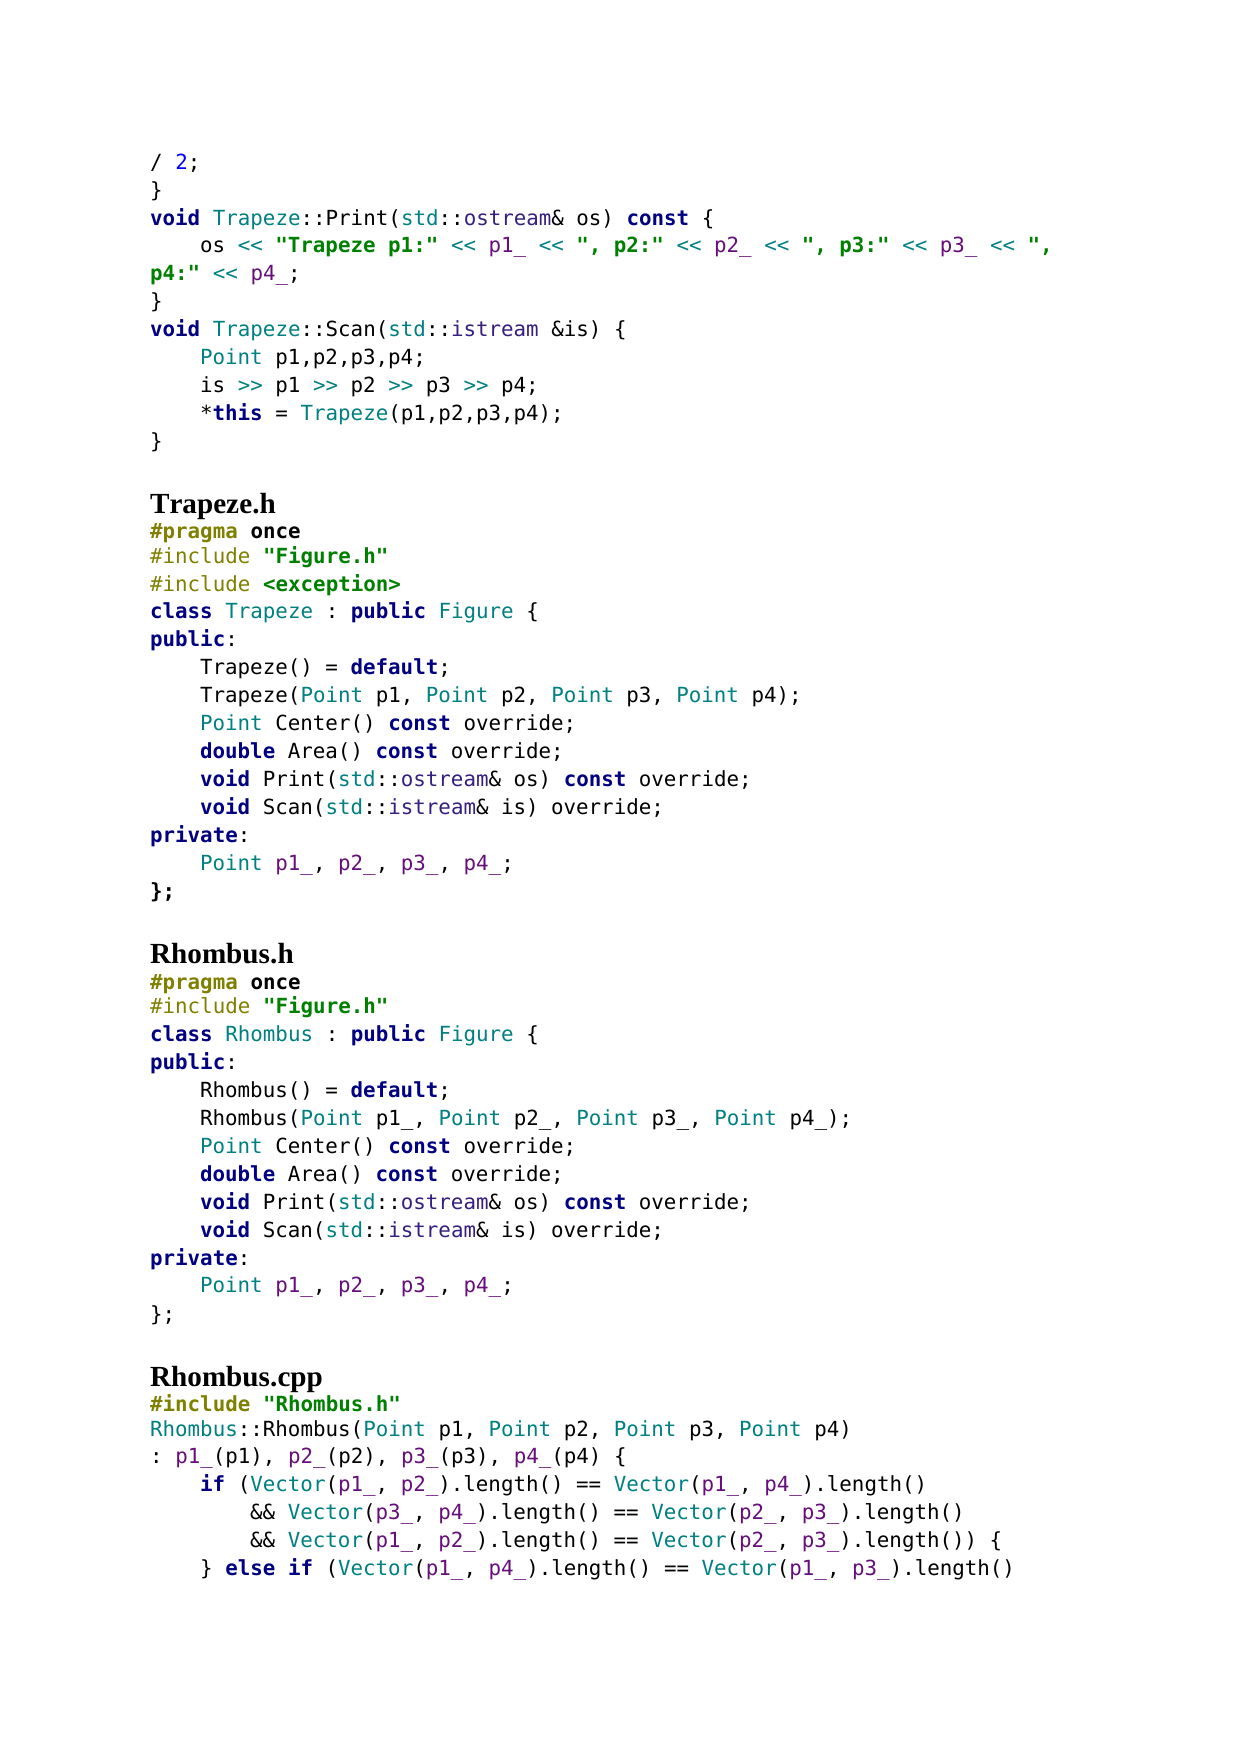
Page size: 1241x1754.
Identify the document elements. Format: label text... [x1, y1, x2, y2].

text }; [150, 879, 1090, 903]
text Point p1_, p2_, p3_, p4_; [150, 1273, 1090, 1298]
text Point p1_, p2_, p3_, p4_; [150, 851, 1090, 875]
text if (Vector(p1_, p2_).length() == Vector(p1_, p4_).length() [150, 1472, 1090, 1497]
text private: [150, 1246, 1090, 1270]
text class Trapeze : public Figure { [150, 599, 1090, 624]
text Point p1,p2,p3,p4; [150, 345, 1090, 369]
text void Print(std::ostream& os) const override; [150, 767, 1090, 791]
text void Trapeze::Print(std::ostream& os) const { [150, 206, 1090, 230]
text #pragma once [150, 519, 1090, 544]
text : p1_(p1), p2_(p2), p3_(p3), p4_(p4) { [150, 1444, 1090, 1469]
text private: [150, 823, 1090, 847]
text Rhombus(Point p1_, Point p2_, Point p3_, Point p4_); [150, 1106, 1090, 1130]
text is >> p1 >> p2 >> p3 >> p4; [150, 373, 1090, 397]
text double Area() const override; [150, 739, 1090, 763]
text Trapeze() = default; [150, 655, 1090, 679]
text #include "Figure.h" [150, 994, 1090, 1018]
text } [150, 178, 1090, 202]
text Rhombus.h [150, 936, 1090, 970]
text class Rhombus : public Figure { [150, 1022, 1090, 1046]
text os << "Trapeze p1:" << p1_ << ", p2:" << p2_ << ", p3:" << p3_ << ", p4:" << p4_; [150, 233, 1090, 286]
text double Area() const override; [150, 1162, 1090, 1186]
text *this = Trapeze(p1,p2,p3,p4); [150, 401, 1090, 425]
text / 2; [150, 150, 1090, 174]
text Rhombus::Rhombus(Point p1, Point p2, Point p3, Point p4) [150, 1417, 1090, 1441]
text Point Center() const override; [150, 1134, 1090, 1158]
text && Vector(p1_, p2_).length() == Vector(p2_, p3_).length()) { [150, 1528, 1090, 1553]
text Point Center() const override; [150, 711, 1090, 735]
text Rhombus() = default; [150, 1078, 1090, 1102]
text #include "Rhombus.h" [150, 1392, 1090, 1417]
text } else if (Vector(p1_, p4_).length() == Vector(p1_, p3_).length() [150, 1556, 1090, 1581]
text #include <exception> [150, 572, 1090, 596]
text } [150, 289, 1090, 313]
text Trapeze.h [150, 486, 1090, 519]
text public: [150, 1050, 1090, 1074]
text #include "Figure.h" [150, 544, 1090, 568]
text } [150, 429, 1090, 453]
text void Scan(std::istream& is) override; [150, 1218, 1090, 1242]
text void Scan(std::istream& is) override; [150, 795, 1090, 819]
text public: [150, 627, 1090, 652]
text Trapeze(Point p1, Point p2, Point p3, Point p4); [150, 683, 1090, 707]
text #pragma once [150, 970, 1090, 994]
text && Vector(p3_, p4_).length() == Vector(p2_, p3_).length() [150, 1500, 1090, 1524]
text void Trapeze::Scan(std::istream &is) { [150, 317, 1090, 341]
text }; [150, 1302, 1090, 1326]
text Rhombus.cpp [150, 1359, 1090, 1392]
text void Print(std::ostream& os) const override; [150, 1190, 1090, 1214]
